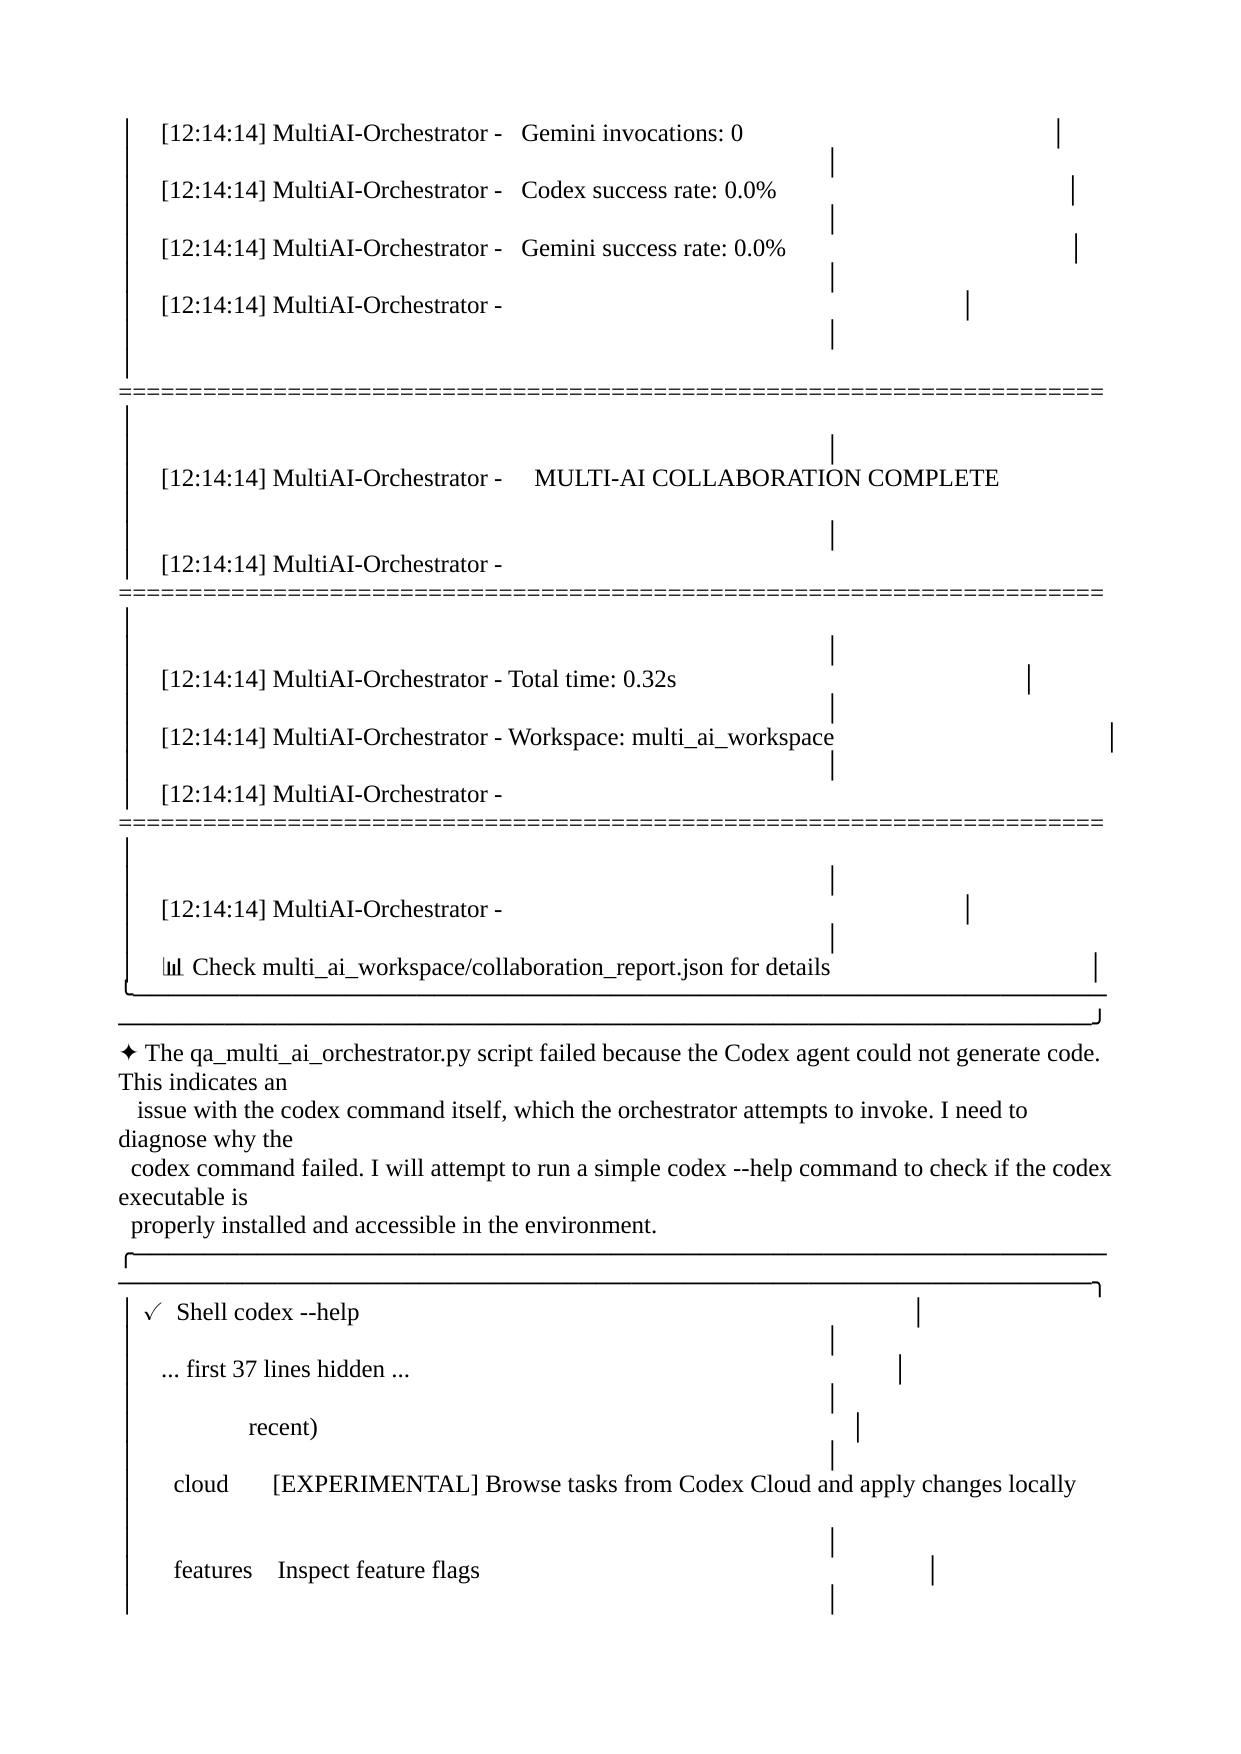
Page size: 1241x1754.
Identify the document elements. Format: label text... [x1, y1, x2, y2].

text │ │ [833, 1584, 1122, 1613]
text │ │ [833, 693, 1122, 722]
text │ │ [833, 1441, 1122, 1469]
text │ ... first 37 lines hidden ... │ [901, 1354, 1122, 1383]
text │ │ [128, 693, 831, 722]
text │ [12:14:14] MultiAI-Orchestrator - Codex success rate: 0.0% │ [128, 176, 1072, 204]
text │ │ [833, 204, 1122, 233]
text │ │ [833, 319, 1122, 348]
text │ │ [833, 434, 1122, 463]
text │ │ [128, 521, 831, 549]
text issue with the codex command itself, which the orchestrator attempts to invoke. I need to diagnose why the [118, 1096, 1122, 1153]
text │ │ [118, 923, 126, 952]
text │ │ [128, 262, 831, 291]
text │ ... first 37 lines hidden ... │ [128, 1354, 899, 1383]
text │ recent) │ [128, 1412, 857, 1441]
text │ 📊 Check multi_ai_workspace/collaboration_report.json for details │ [128, 952, 1094, 981]
text │ [12:14:14] MultiAI-Orchestrator - ====================================================================== │ [118, 549, 1122, 636]
text │ │ [118, 693, 126, 722]
text ✦ The qa_multi_ai_orchestrator.py script failed because the Codex agent could not generate code. This indicates an [118, 1038, 1122, 1096]
text ╰──────────────────────────────────────────────────────────────────────────────────────────────────────────────╯ [118, 981, 1122, 1038]
text │ cloud [EXPERIMENTAL] Browse tasks from Codex Cloud and apply changes locally │ [128, 1469, 1122, 1527]
text │ │ [118, 636, 126, 664]
text │ │ [118, 751, 126, 779]
text │ │ [128, 751, 831, 779]
text │ │ [128, 1383, 831, 1412]
text │ │ [118, 147, 126, 176]
text │ │ [833, 521, 1122, 549]
text │ [12:14:14] MultiAI-Orchestrator - │ [968, 291, 1122, 319]
text ╭──────────────────────────────────────────────────────────────────────────────────────────────────────────────╮ [118, 1239, 1122, 1297]
text │ [12:14:14] MultiAI-Orchestrator - │ [128, 894, 966, 923]
text │ │ [128, 319, 831, 348]
text │ │ [128, 1441, 831, 1469]
text │ │ [833, 1383, 1122, 1412]
text │ │ [128, 1584, 831, 1613]
text │ │ [128, 1326, 831, 1354]
text │ ✓ Shell codex --help │ [128, 1297, 917, 1326]
text │ │ [833, 923, 1122, 952]
text │ ✓ Shell codex --help │ [919, 1297, 1122, 1326]
text │ │ [118, 1326, 126, 1354]
text │ [12:14:14] MultiAI-Orchestrator - Workspace: multi_ai_workspace │ [128, 722, 1111, 751]
text │ [12:14:14] MultiAI-Orchestrator - Gemini success rate: 0.0% │ [128, 233, 1075, 262]
text │ [12:14:14] MultiAI-Orchestrator - │ [968, 894, 1122, 923]
text │ │ [118, 866, 126, 894]
text │ [12:14:14] MultiAI-Orchestrator - │ [128, 291, 966, 319]
text │ │ [118, 1441, 126, 1469]
text │ [12:14:14] MultiAI-Orchestrator - Gemini invocations: 0 │ [1059, 118, 1122, 147]
text │ │ [128, 923, 831, 952]
text │ recent) │ [118, 1412, 126, 1441]
text │ │ [118, 262, 126, 291]
text │ │ [833, 1326, 1122, 1354]
text │ [12:14:14] MultiAI-Orchestrator - ====================================================================== │ [118, 779, 1122, 866]
text │ │ [118, 204, 126, 233]
text │ [12:14:14] MultiAI-Orchestrator - Total time: 0.32s │ [128, 664, 1028, 693]
text │ [12:14:14] MultiAI-Orchestrator - Codex success rate: 0.0% │ [1074, 176, 1122, 204]
text │ [12:14:14] MultiAI-Orchestrator - Gemini invocations: 0 │ [128, 118, 1057, 147]
text │ features Inspect feature flags │ [128, 1556, 931, 1584]
text │ │ [118, 434, 126, 463]
text codex command failed. I will attempt to run a simple codex --help command to check if the codex executable is [118, 1153, 1122, 1211]
text │ │ [118, 1527, 126, 1556]
text │ │ [128, 434, 831, 463]
text │ [12:14:14] MultiAI-Orchestrator - Total time: 0.32s │ [1030, 664, 1122, 693]
text │ [12:14:14] MultiAI-Orchestrator - Gemini success rate: 0.0% │ [1077, 233, 1122, 262]
text │ │ [833, 147, 1122, 176]
text │ │ [833, 866, 1122, 894]
text │ │ [833, 636, 1122, 664]
text │ ====================================================================== │ [118, 348, 1122, 434]
text │ │ [118, 1383, 126, 1412]
text │ features Inspect feature flags │ [933, 1556, 1122, 1584]
text │ │ [833, 751, 1122, 779]
text │ │ [128, 147, 831, 176]
text │ │ [118, 521, 126, 549]
text │ │ [833, 1527, 1122, 1556]
text │ │ [833, 262, 1122, 291]
text │ [12:14:14] MultiAI-Orchestrator - ✅ MULTI-AI COLLABORATION COMPLETE │ [128, 463, 1122, 521]
text │ │ [128, 636, 831, 664]
text │ │ [128, 1527, 831, 1556]
text │ │ [128, 866, 831, 894]
text │ recent) │ [859, 1412, 1122, 1441]
text │ │ [118, 1584, 126, 1613]
text │ │ [118, 319, 126, 348]
text │ │ [128, 204, 831, 233]
text properly installed and accessible in the environment. [118, 1211, 1122, 1239]
